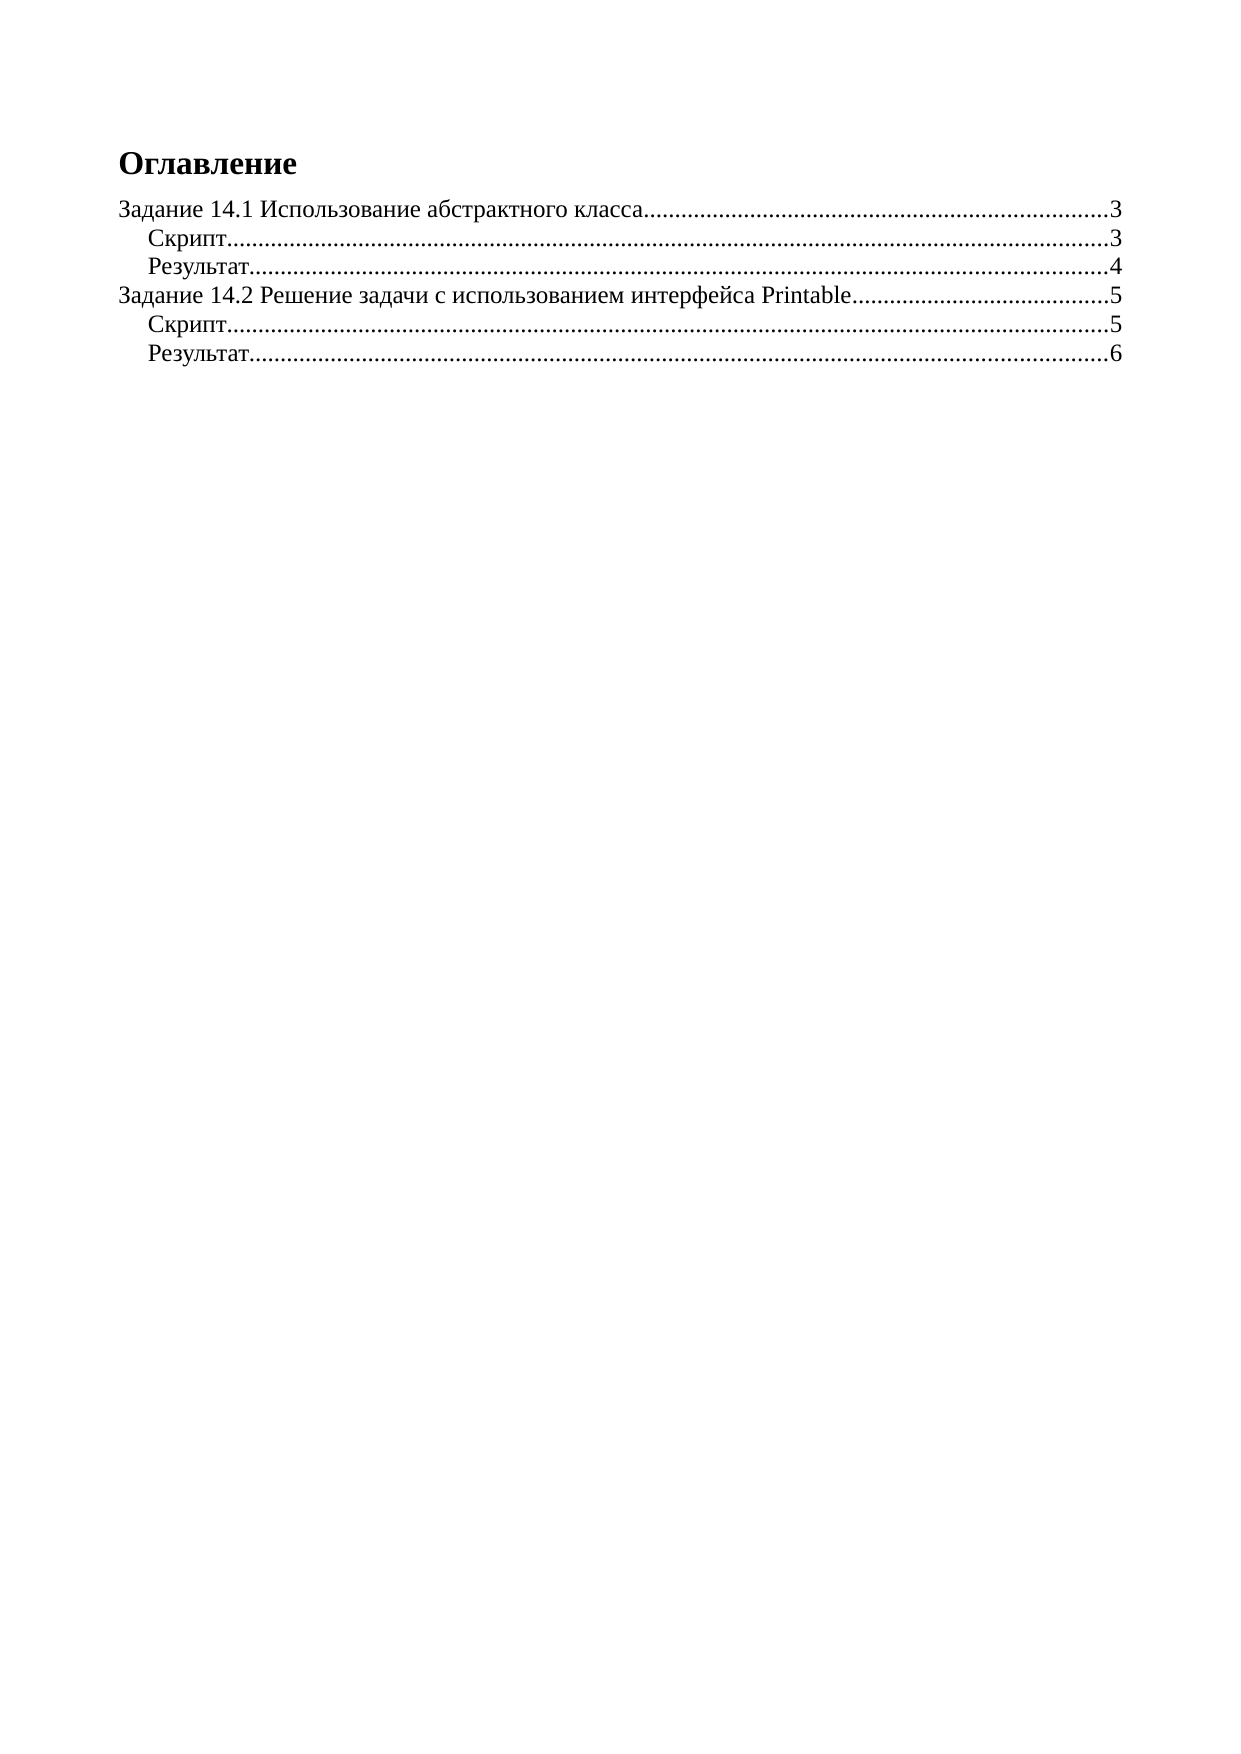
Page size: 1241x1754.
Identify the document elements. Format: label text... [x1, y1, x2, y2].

text Задание 14.1 Использование абстрактного класса 3 [118, 194, 1122, 223]
subtitle Оглавление [118, 143, 1122, 181]
text Скрипт 3 [148, 223, 1122, 251]
text Результат 6 [148, 338, 1122, 366]
text Скрипт 5 [148, 309, 1122, 338]
text Задание 14.2 Решение задачи с использованием интерфейса Printable 5 [118, 280, 1122, 309]
text Результат 4 [148, 251, 1122, 280]
